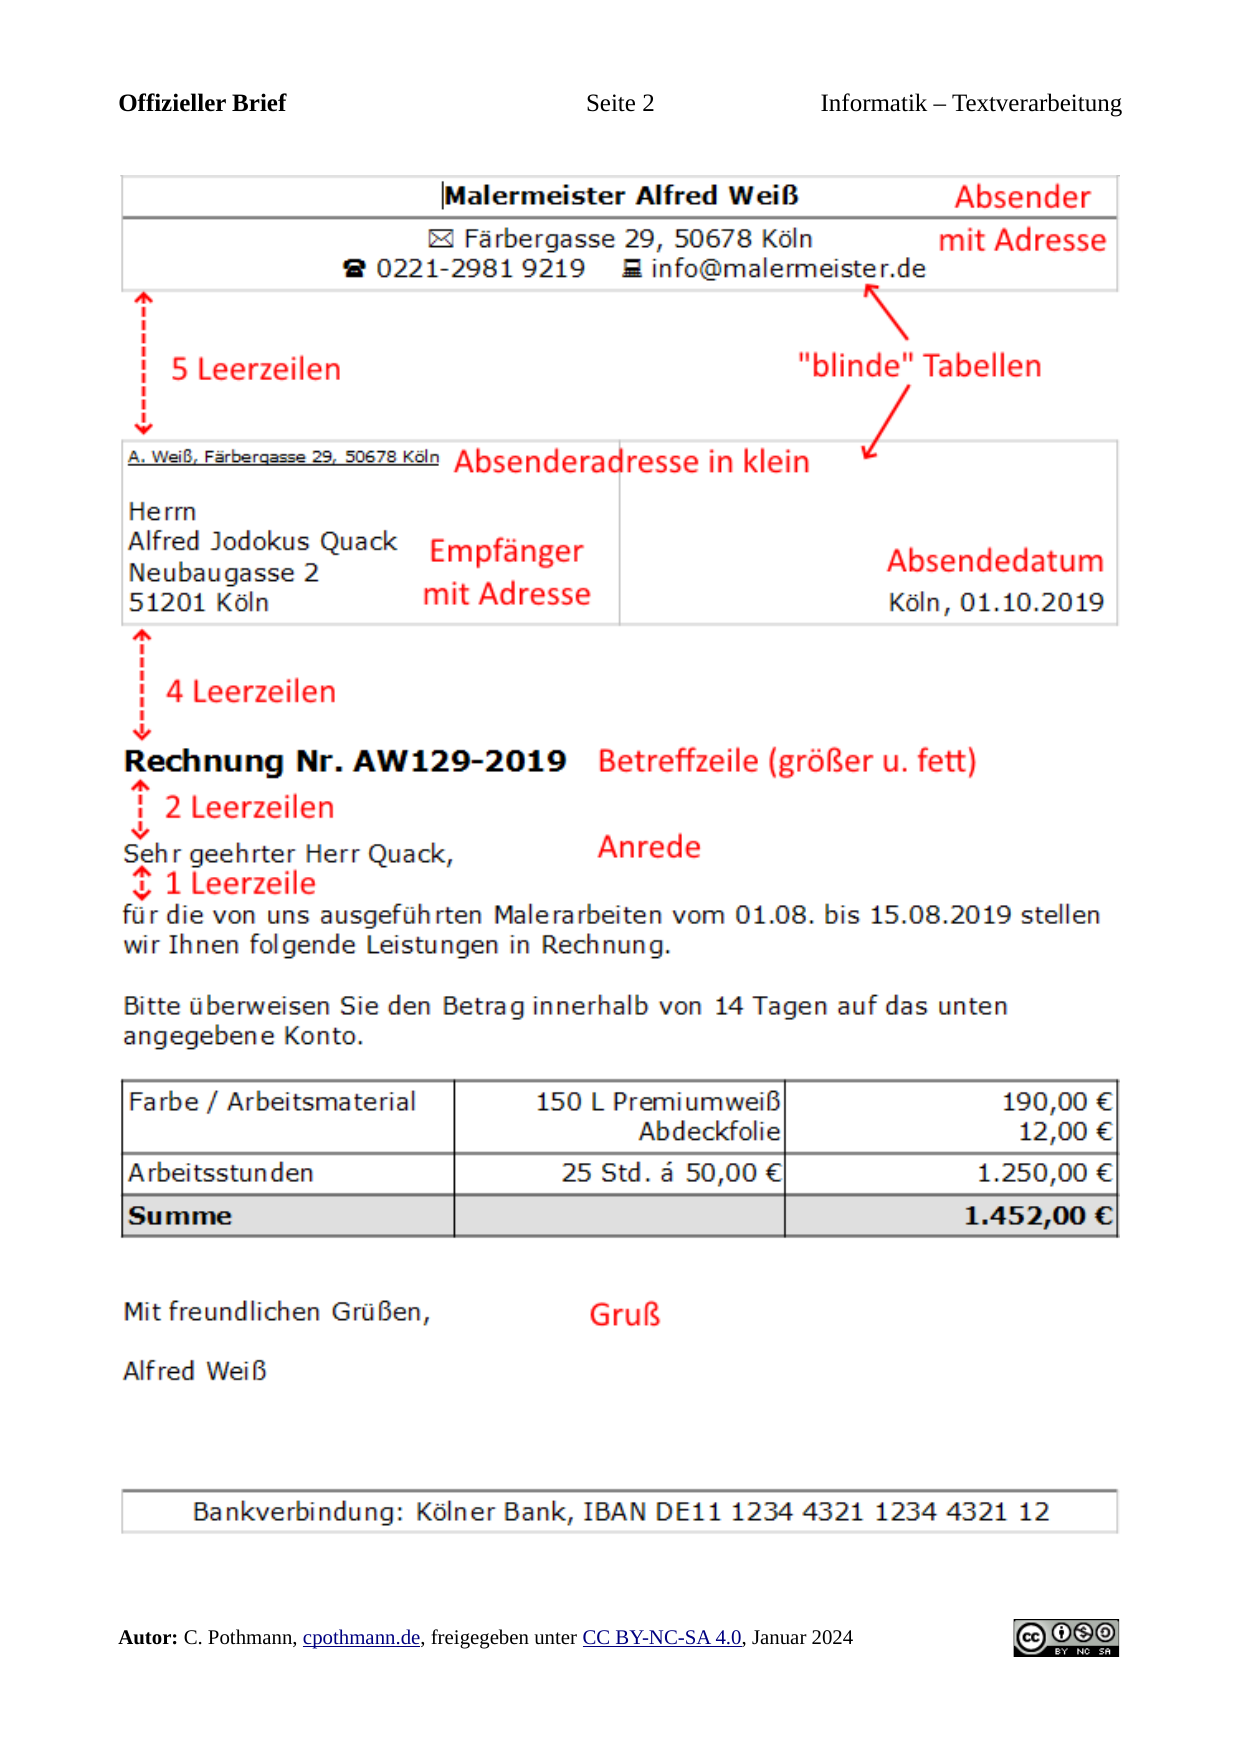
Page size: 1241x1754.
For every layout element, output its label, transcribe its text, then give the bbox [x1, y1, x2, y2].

picture [120, 175, 1120, 1539]
text Autor: C. Pothmann, cpothmann.de, freigegeben unter CC BY-NC-SA 4.0, Januar 2024 [118, 1625, 1013, 1649]
picture [1013, 1619, 1120, 1657]
